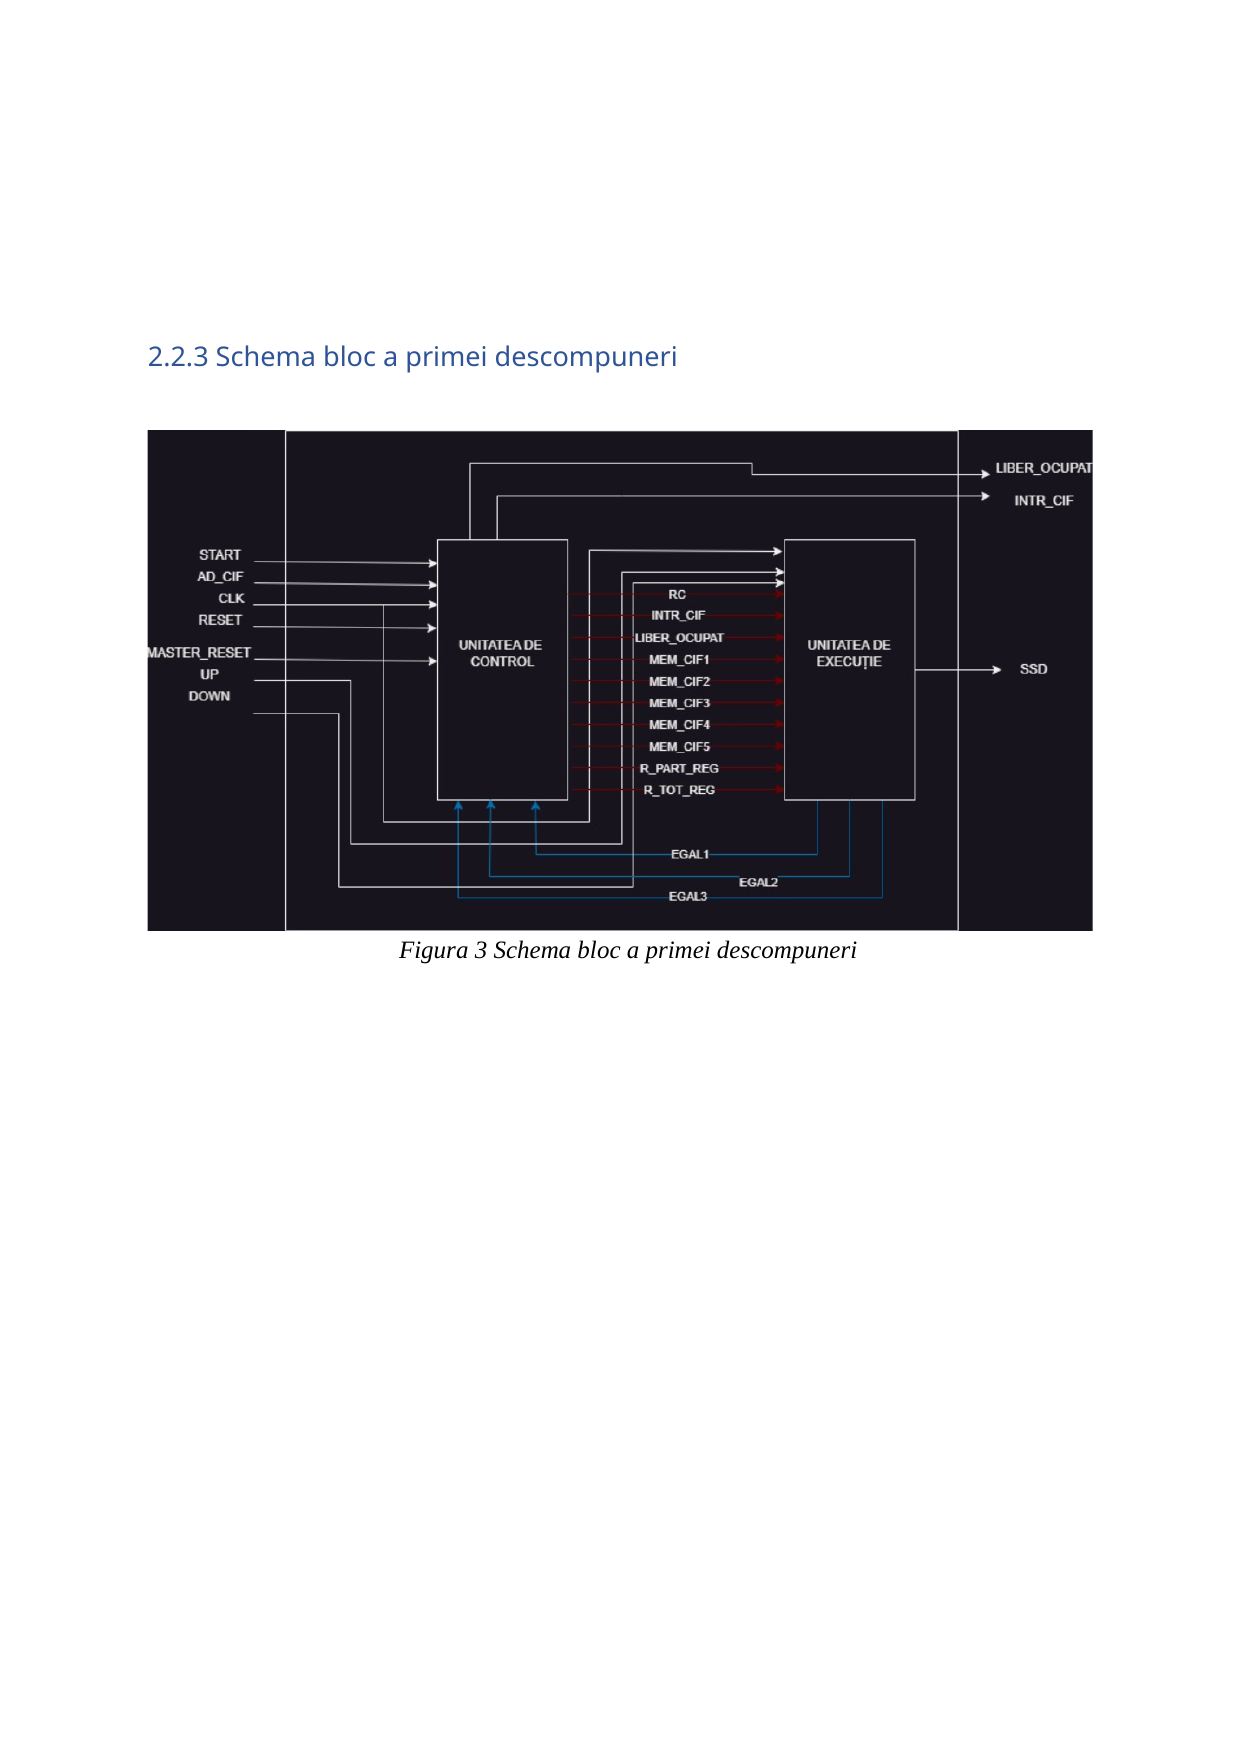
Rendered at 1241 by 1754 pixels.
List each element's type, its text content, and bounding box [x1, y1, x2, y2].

text Figura 3 Schema bloc a primei descompuneri [148, 935, 1093, 963]
subtitle 2.2.3 Schema bloc a primei descompuneri [148, 337, 1093, 374]
